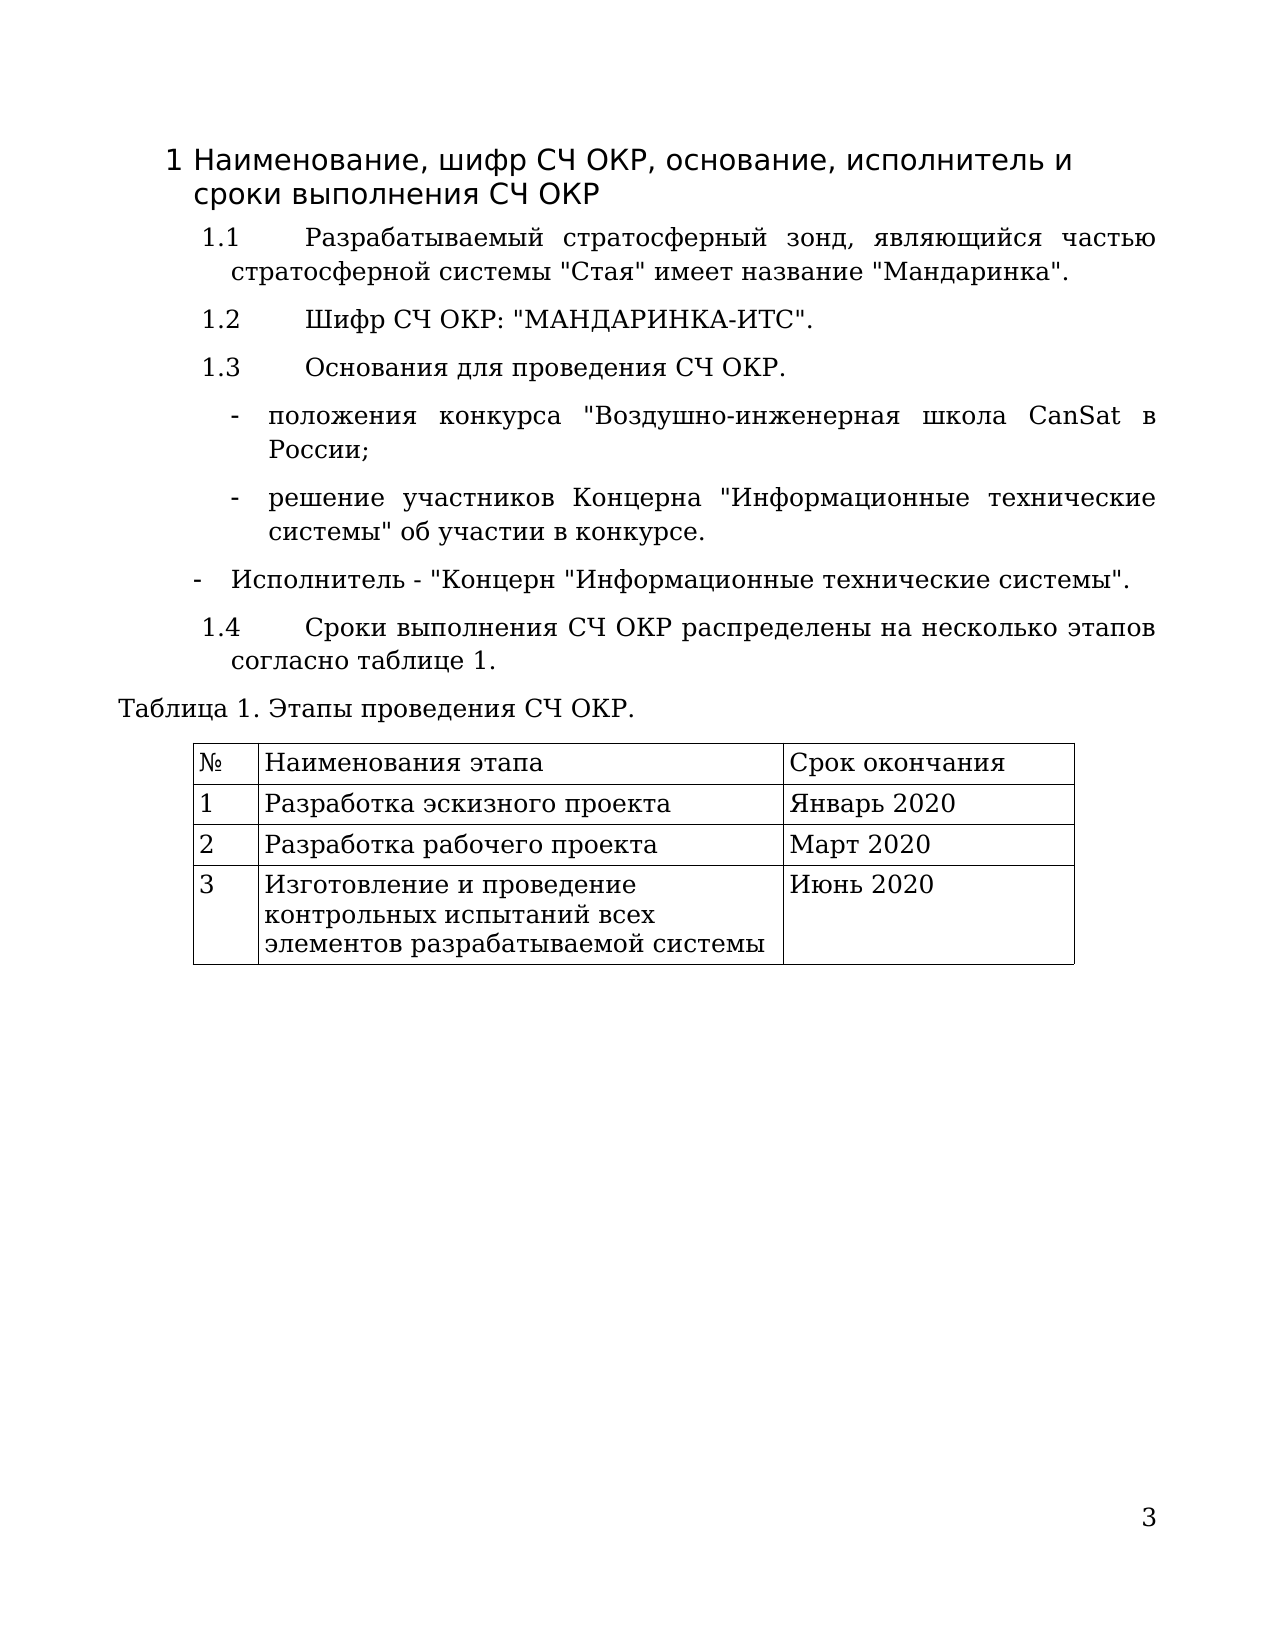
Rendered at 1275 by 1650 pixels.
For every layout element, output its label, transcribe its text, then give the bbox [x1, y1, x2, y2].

table_cell Изготовление и проведение контрольных испытаний всех элементов разрабатываемой системы [259, 866, 783, 964]
list положения конкурса "Воздушно-инженерная школа CanSat в России; [231, 401, 1157, 464]
table_cell 1 [194, 785, 258, 824]
table_cell 2 [194, 825, 258, 865]
list Разрабатываемый стратосферный зонд, являющийся частью стратосферной системы "Стая" имеет название "Мандаринка". [193, 223, 1157, 286]
list Исполнитель - "Концерн "Информационные технические системы". [193, 565, 1157, 594]
table_cell 3 [194, 866, 258, 964]
list Шифр СЧ ОКР: "МАНДАРИНКА-ИТС". [193, 305, 1157, 334]
text Таблица 1. Этапы проведения СЧ ОКР. [118, 694, 1157, 724]
list решение участников Концерна "Информационные технические системы" об участии в конкурсе. [231, 483, 1157, 546]
table_header Срок окончания [784, 744, 1074, 783]
subtitle Наименование, шифр СЧ ОКР, основание, исполнитель и сроки выполнения СЧ ОКР [156, 143, 1157, 211]
table_cell Разработка рабочего проекта [259, 825, 783, 865]
list Сроки выполнения СЧ ОКР распределены на несколько этапов согласно таблице 1. [193, 613, 1157, 676]
table_cell Январь 2020 [784, 785, 1074, 824]
table_cell Июнь 2020 [784, 866, 1074, 964]
list Основания для проведения СЧ ОКР. [193, 353, 1157, 382]
table_header Наименования этапа [259, 744, 783, 783]
table_header № [194, 744, 258, 783]
table_cell Март 2020 [784, 825, 1074, 865]
table_cell Разработка эскизного проекта [259, 785, 783, 824]
